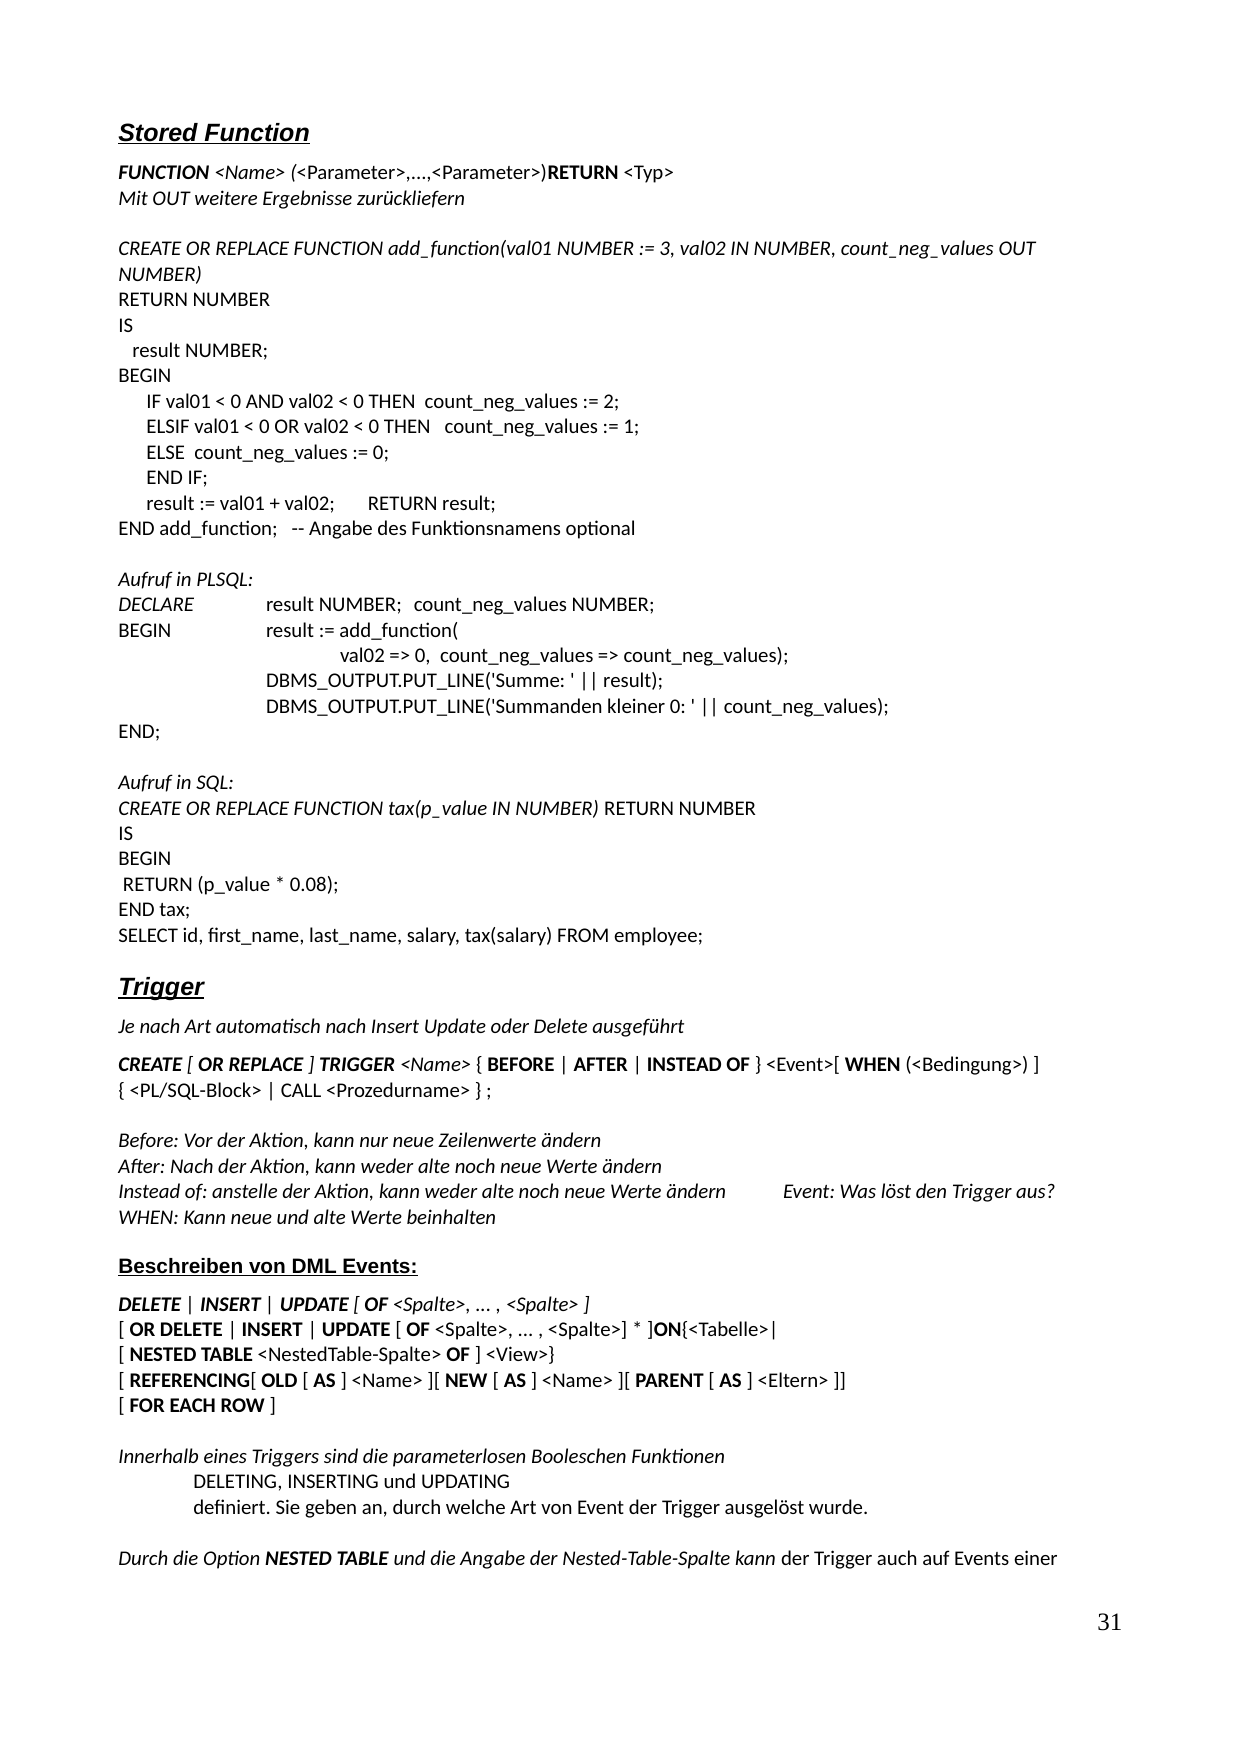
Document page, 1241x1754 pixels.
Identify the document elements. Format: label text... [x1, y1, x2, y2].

text { <PL/SQL-Block> | CALL <Prozedurname> } ; [118, 1077, 1122, 1102]
text BEGIN result := add_function( [118, 617, 1122, 642]
text END; [118, 718, 1122, 744]
text [ NESTED TABLE <NestedTable-Spalte> OF ] <View>} [118, 1342, 1122, 1367]
text [ FOR EACH ROW ] [118, 1392, 1122, 1418]
text CREATE OR REPLACE FUNCTION tax(p_value IN NUMBER) RETURN NUMBER [118, 795, 1122, 820]
text Instead of: anstelle der Aktion, kann weder alte noch neue Werte ändern Event: Was löst den Trigger aus? [118, 1178, 1122, 1204]
text After: Nach der Aktion, kann weder alte noch neue Werte ändern [118, 1153, 1122, 1178]
text Aufruf in SQL: [118, 769, 1122, 795]
list definiert. Sie geben an, durch welche Art von Event der Trigger ausgelöst wurde. [156, 1494, 1122, 1519]
text END IF; [118, 464, 1122, 490]
subtitle Stored Function [118, 118, 1122, 147]
list DELETING, INSERTING und UPDATING [156, 1469, 1122, 1494]
text IS [118, 312, 1122, 337]
text Innerhalb eines Triggers sind die parameterlosen Booleschen Funktionen [118, 1443, 1122, 1469]
text Je nach Art automatisch nach Insert Update oder Delete ausgeführt [118, 1013, 1122, 1039]
text CREATE [ OR REPLACE ] TRIGGER <Name> { BEFORE | AFTER | INSTEAD OF } <Event>[ WHEN (<Bedingung>) ] [118, 1051, 1122, 1077]
text Before: Vor der Aktion, kann nur neue Zeilenwerte ändern [118, 1128, 1122, 1153]
text DECLARE result NUMBER; count_neg_values NUMBER; [118, 591, 1122, 617]
text val02 => 0, count_neg_values => count_neg_values); [118, 642, 1122, 668]
text BEGIN [118, 363, 1122, 388]
text Aufruf in PLSQL: [118, 566, 1122, 591]
text IS [118, 820, 1122, 846]
text DBMS_OUTPUT.PUT_LINE('Summe: ' || result); [118, 668, 1122, 693]
text END tax; [118, 896, 1122, 922]
text SELECT id, first_name, last_name, salary, tax(salary) FROM employee; [118, 922, 1122, 947]
text FUNCTION <Name> (<Parameter>,...,<Parameter>)RETURN <Typ> [118, 159, 1122, 185]
text ELSE count_neg_values := 0; [118, 439, 1122, 464]
text ELSIF val01 < 0 OR val02 < 0 THEN count_neg_values := 1; [118, 413, 1122, 439]
text IF val01 < 0 AND val02 < 0 THEN count_neg_values := 2; [118, 388, 1122, 413]
text DBMS_OUTPUT.PUT_LINE('Summanden kleiner 0: ' || count_neg_values); [118, 693, 1122, 718]
text DELETE | INSERT | UPDATE [ OF <Spalte>, ... , <Spalte> ] [118, 1291, 1122, 1316]
text BEGIN [118, 846, 1122, 871]
text RETURN NUMBER [118, 286, 1122, 312]
subtitle Beschreiben von DML Events: [118, 1254, 1122, 1278]
text Mit OUT weitere Ergebnisse zurückliefern [118, 185, 1122, 210]
text WHEN: Kann neue und alte Werte beinhalten [118, 1204, 1122, 1229]
text result NUMBER; [118, 337, 1122, 363]
text result := val01 + val02; RETURN result; [118, 490, 1122, 515]
subtitle Trigger [118, 972, 1122, 1001]
text RETURN (p_value * 0.08); [118, 871, 1122, 896]
text Durch die Option NESTED TABLE und die Angabe der Nested-Table-Spalte kann der Trigger auch auf Events einer [118, 1545, 1122, 1570]
text [ OR DELETE | INSERT | UPDATE [ OF <Spalte>, ... , <Spalte>] * ]ON{<Tabelle>| [118, 1316, 1122, 1342]
text CREATE OR REPLACE FUNCTION add_function(val01 NUMBER := 3, val02 IN NUMBER, count_neg_values OUT NUMBER) [118, 236, 1122, 286]
text [ REFERENCING[ OLD [ AS ] <Name> ][ NEW [ AS ] <Name> ][ PARENT [ AS ] <Eltern> ]] [118, 1367, 1122, 1392]
text END add_function; -- Angabe des Funktionsnamens optional [118, 515, 1122, 541]
